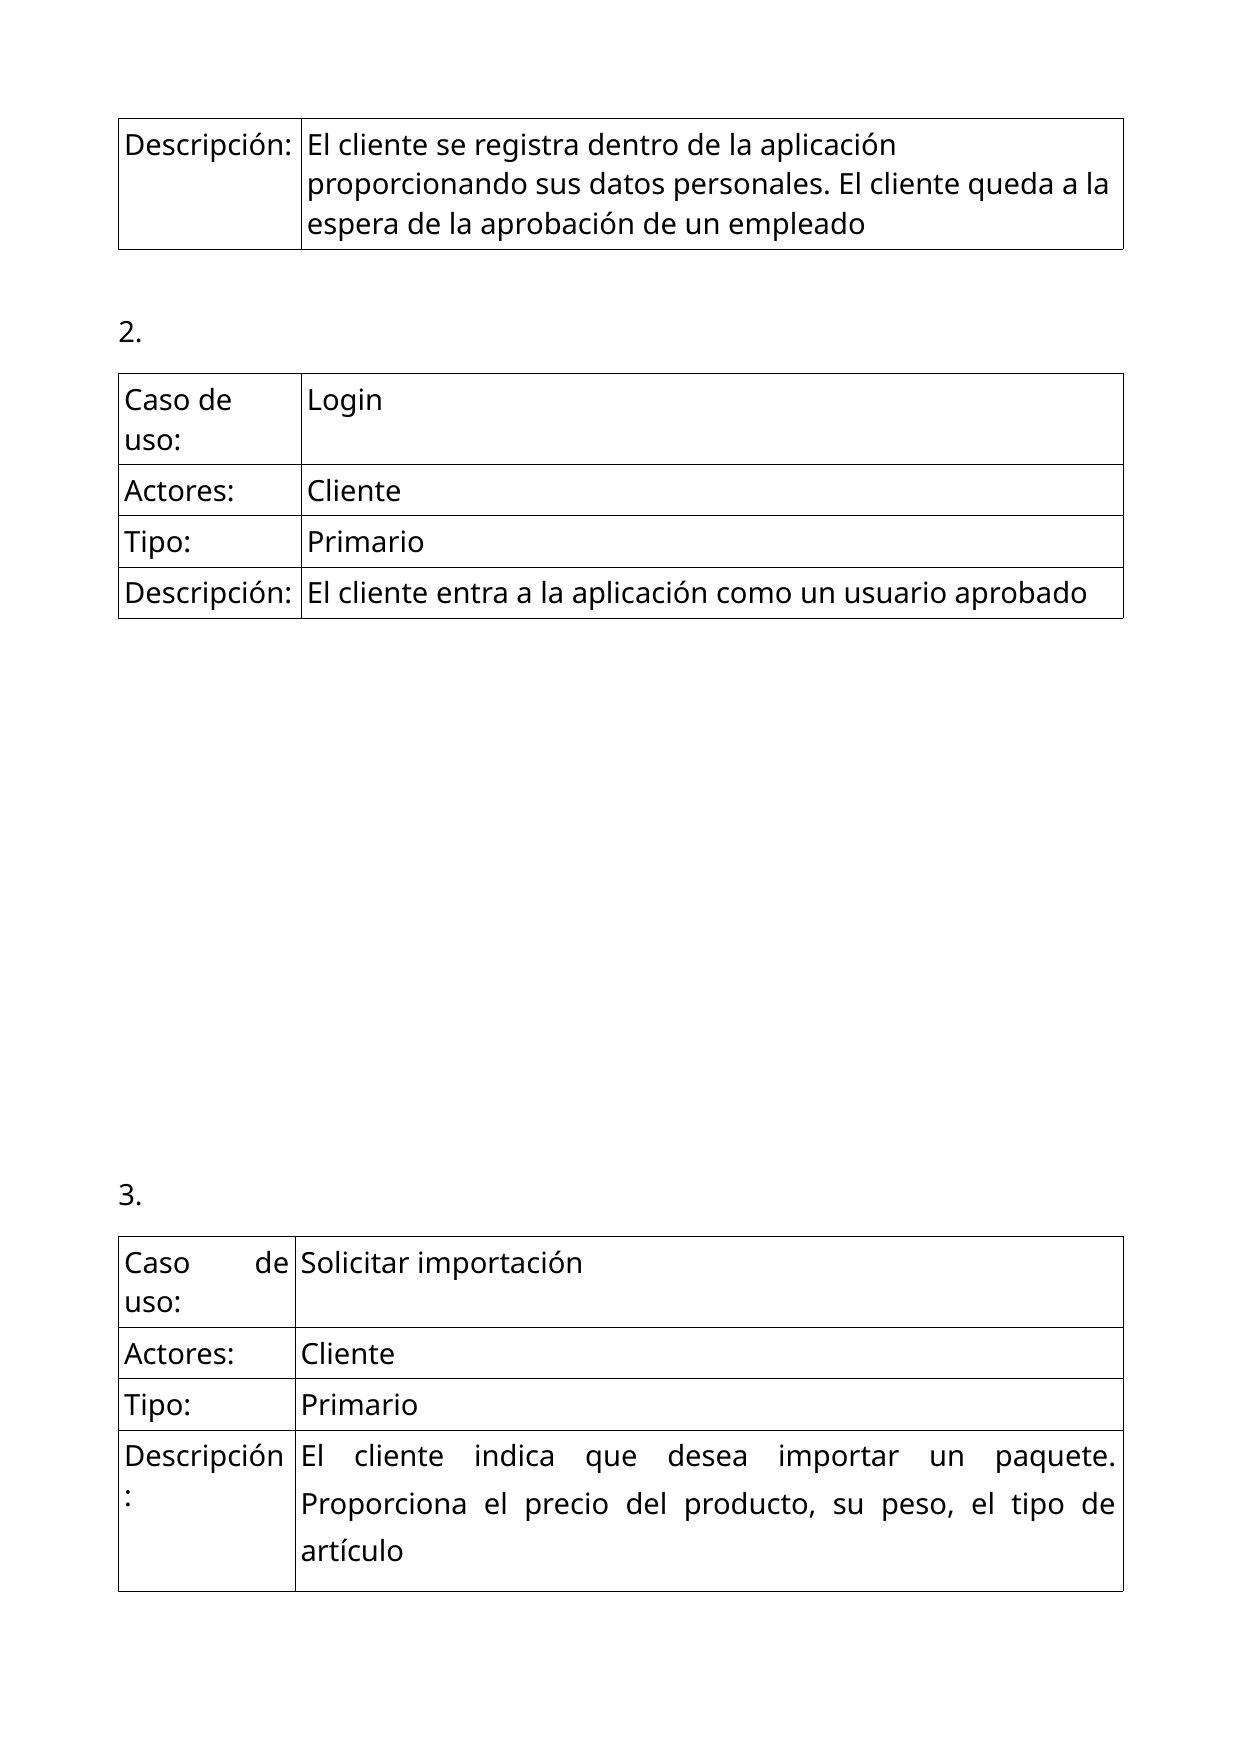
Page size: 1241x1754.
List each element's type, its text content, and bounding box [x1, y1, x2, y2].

table_cell Descripción: [119, 1431, 295, 1591]
table_cell Actores: [119, 465, 301, 515]
table_cell Primario [296, 1379, 1123, 1429]
table_header Caso de uso: [119, 1237, 295, 1327]
table_cell Primario [302, 516, 1123, 567]
table_cell Descripción: [119, 119, 301, 249]
table_header Solicitar importación [296, 1237, 1123, 1327]
table_cell Cliente [302, 465, 1123, 515]
table_header Caso de uso: [119, 374, 301, 464]
table_cell Cliente [296, 1328, 1123, 1378]
table_cell Actores: [119, 1328, 295, 1378]
table_cell El cliente indica que desea importar un paquete. Proporciona el precio del producto, su peso, el tipo de artículo [296, 1431, 1123, 1591]
text 3. [118, 1174, 1122, 1214]
table_cell Tipo: [119, 516, 301, 567]
text 2. [118, 311, 1122, 351]
table_cell El cliente se registra dentro de la aplicación proporcionando sus datos personales. El cliente queda a la espera de la aprobación de un empleado [302, 119, 1123, 249]
table_cell El cliente entra a la aplicación como un usuario aprobado [302, 568, 1123, 618]
table_cell Descripción: [119, 568, 301, 618]
table_cell Tipo: [119, 1379, 295, 1429]
table_header Login [302, 374, 1123, 464]
